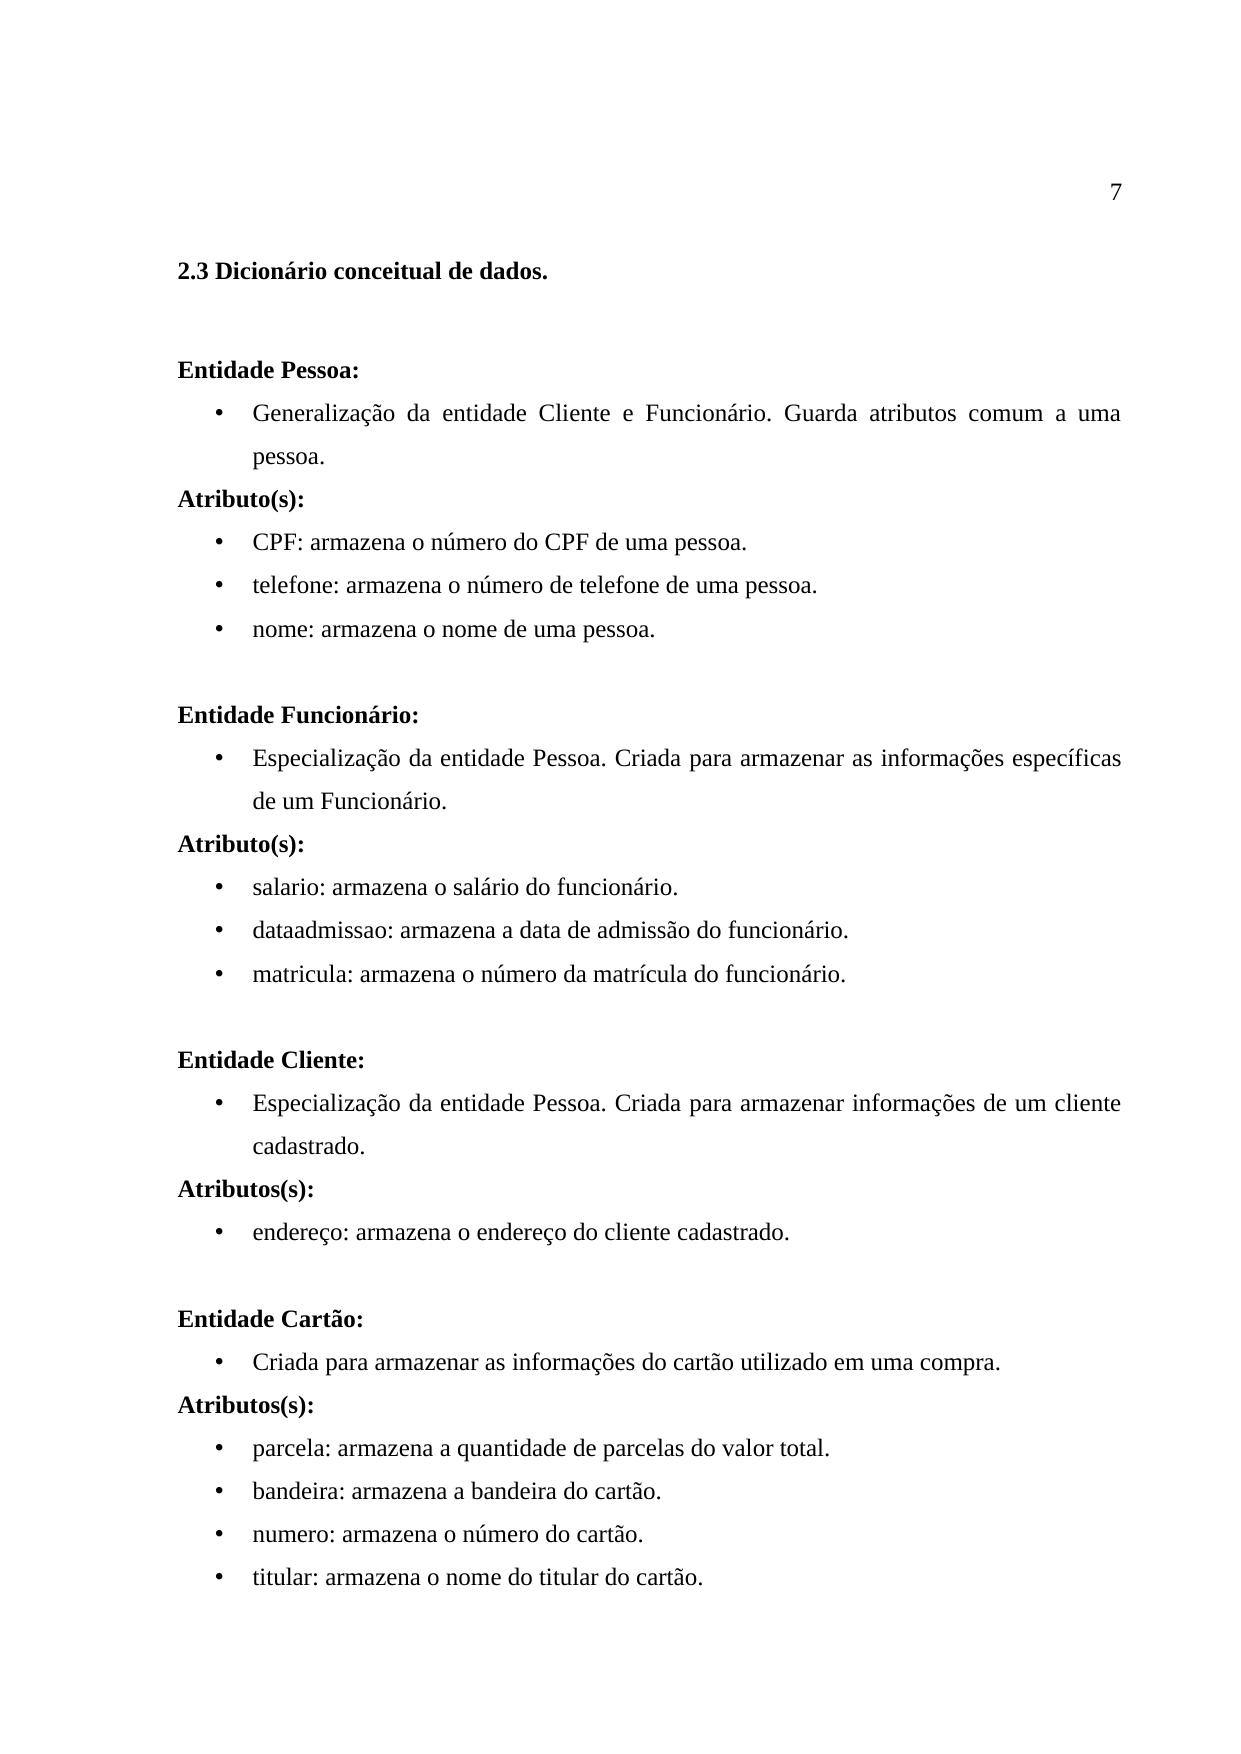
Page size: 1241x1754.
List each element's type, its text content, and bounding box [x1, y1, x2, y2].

text Entidade Funcionário: [177, 700, 1122, 729]
list dataadmissao: armazena a data de admissão do funcionário. [215, 916, 1122, 944]
subtitle 2.3 Dicionário conceitual de dados. [177, 256, 1122, 285]
list matricula: armazena o número da matrícula do funcionário. [215, 959, 1122, 987]
list numero: armazena o número do cartão. [215, 1519, 1122, 1548]
text Atributos(s): [177, 1390, 1122, 1419]
text Entidade Cartão: [177, 1304, 1122, 1332]
text Atributo(s): [177, 484, 1122, 513]
list titular: armazena o nome do titular do cartão. [215, 1562, 1122, 1591]
list salario: armazena o salário do funcionário. [215, 872, 1122, 901]
text Entidade Cliente: [177, 1045, 1122, 1074]
text Entidade Pessoa: [177, 355, 1122, 384]
list CPF: armazena o número do CPF de uma pessoa. [215, 527, 1122, 556]
list Especialização da entidade Pessoa. Criada para armazenar informações de um cliente cadastrado. [215, 1088, 1122, 1160]
list nome: armazena o nome de uma pessoa. [215, 614, 1122, 642]
list bandeira: armazena a bandeira do cartão. [215, 1476, 1122, 1505]
text Atributo(s): [177, 829, 1122, 858]
list parcela: armazena a quantidade de parcelas do valor total. [215, 1433, 1122, 1462]
list telefone: armazena o número de telefone de uma pessoa. [215, 571, 1122, 599]
list Especialização da entidade Pessoa. Criada para armazenar as informações específicas de um Funcionário. [215, 743, 1122, 815]
list endereço: armazena o endereço do cliente cadastrado. [215, 1217, 1122, 1246]
list Generalização da entidade Cliente e Funcionário. Guarda atributos comum a uma pessoa. [215, 398, 1122, 470]
text Atributos(s): [177, 1174, 1122, 1203]
list Criada para armazenar as informações do cartão utilizado em uma compra. [215, 1347, 1122, 1376]
